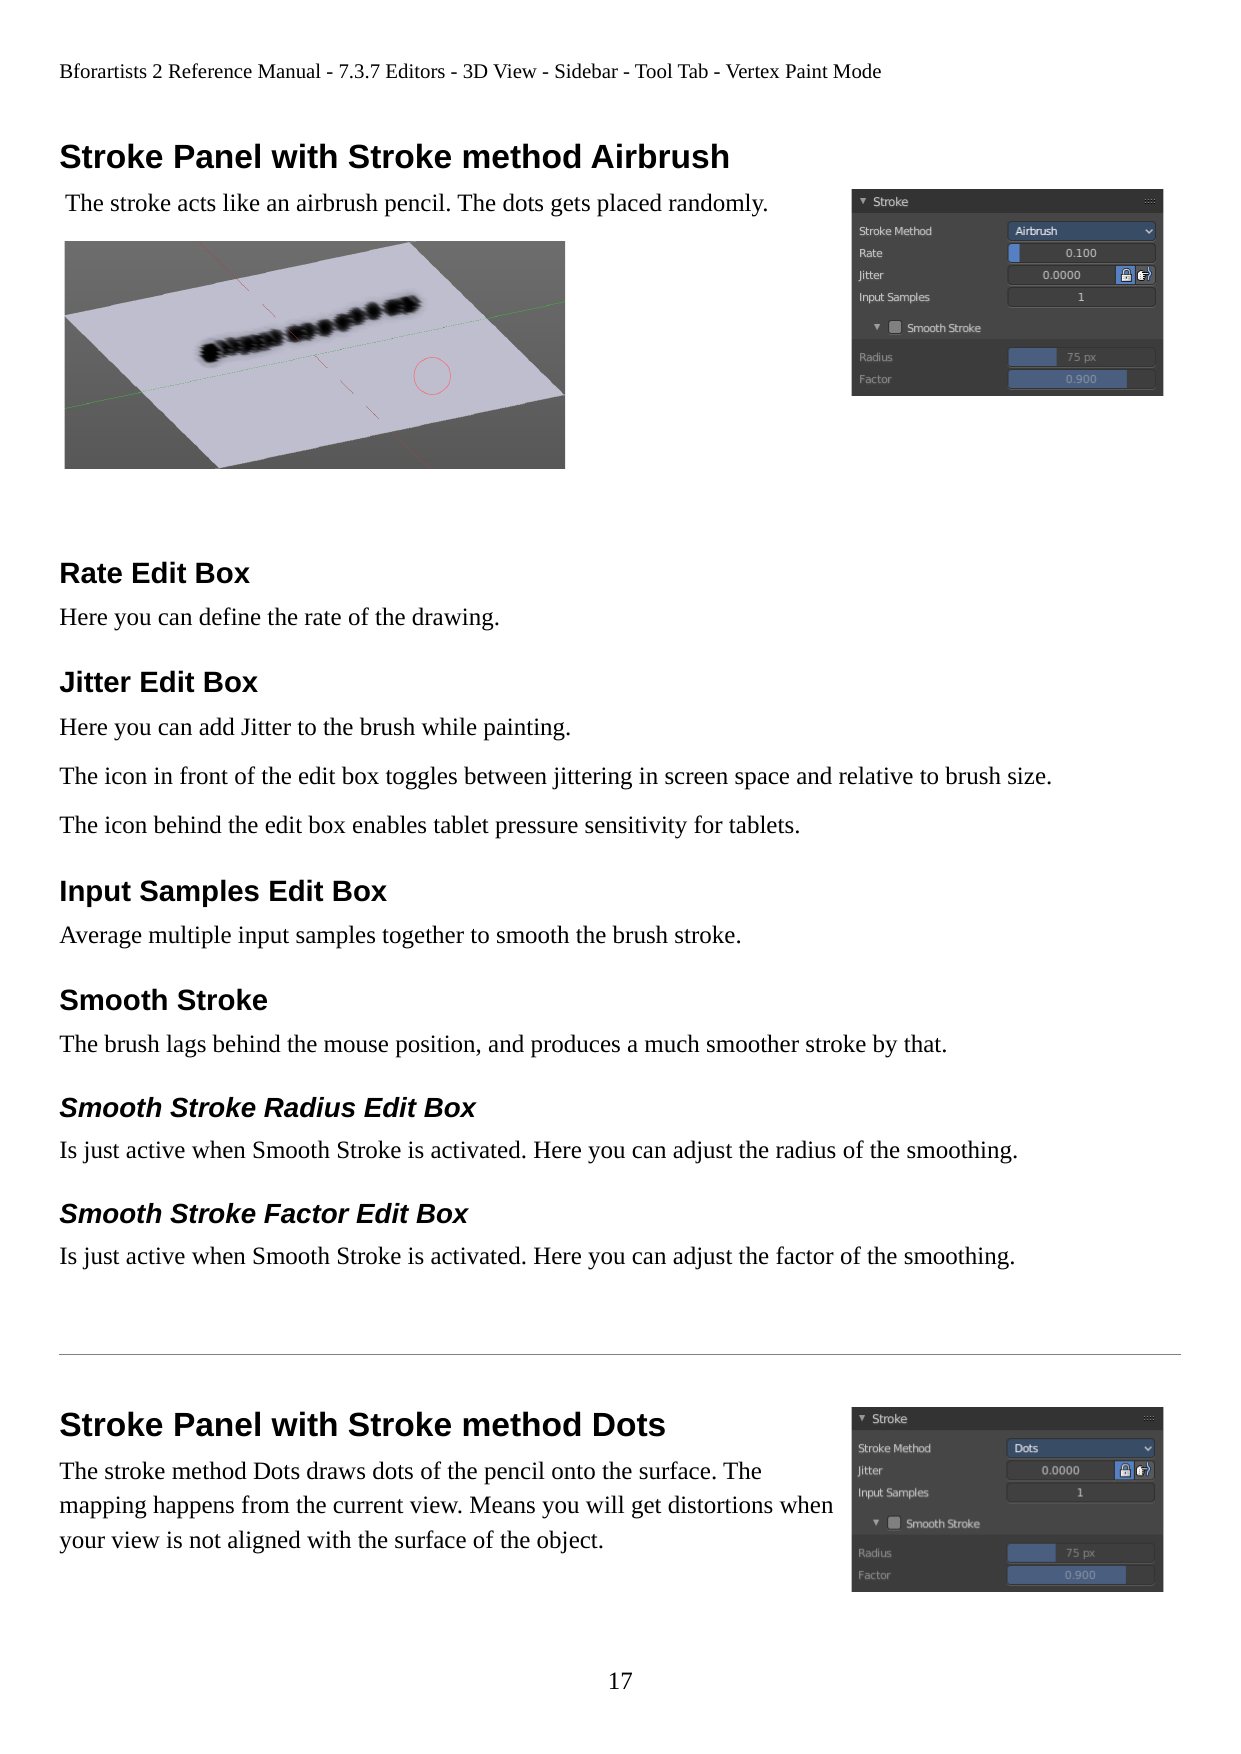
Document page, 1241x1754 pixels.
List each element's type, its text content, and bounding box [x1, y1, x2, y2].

picture [851, 1407, 1164, 1592]
text Average multiple input samples together to smooth the brush stroke. [59, 920, 1181, 948]
subtitle Smooth Stroke Radius Edit Box [59, 1091, 1181, 1123]
text The stroke acts like an airbrush pencil. The dots gets placed randomly. [59, 188, 1181, 217]
text Here you can define the rate of the drawing. [59, 602, 1181, 631]
subtitle Input Samples Edit Box [59, 873, 1181, 907]
picture [64, 241, 566, 469]
text Is just active when Smooth Stroke is activated. Here you can adjust the radius of the smoothing. [59, 1136, 1181, 1164]
subtitle Rate Edit Box [59, 556, 1181, 589]
text The icon in front of the edit box toggles between jittering in screen space and relative to brush size. [59, 761, 1181, 789]
text Here you can add Jitter to the brush while painting. [59, 712, 1181, 740]
subtitle Jitter Edit Box [59, 665, 1181, 699]
subtitle Smooth Stroke [59, 983, 1181, 1017]
picture [851, 189, 1164, 396]
subtitle Stroke Panel with Stroke method Dots [59, 1404, 1181, 1443]
text The brush lags behind the mouse position, and produces a much smoother stroke by that. [59, 1029, 1181, 1058]
subtitle Smooth Stroke Factor Edit Box [59, 1197, 1181, 1229]
text The stroke method Dots draws dots of the pencil onto the surface. The mapping happens from the current view. Means you will get distortions when your view is not aligned with the surface of the object. [59, 1456, 851, 1553]
text Is just active when Smooth Stroke is activated. Here you can adjust the factor of the smoothing. [59, 1241, 1181, 1270]
subtitle Stroke Panel with Stroke method Airbrush [59, 137, 1181, 175]
text The icon behind the edit box enables tablet pressure sensitivity for tablets. [59, 810, 1181, 838]
